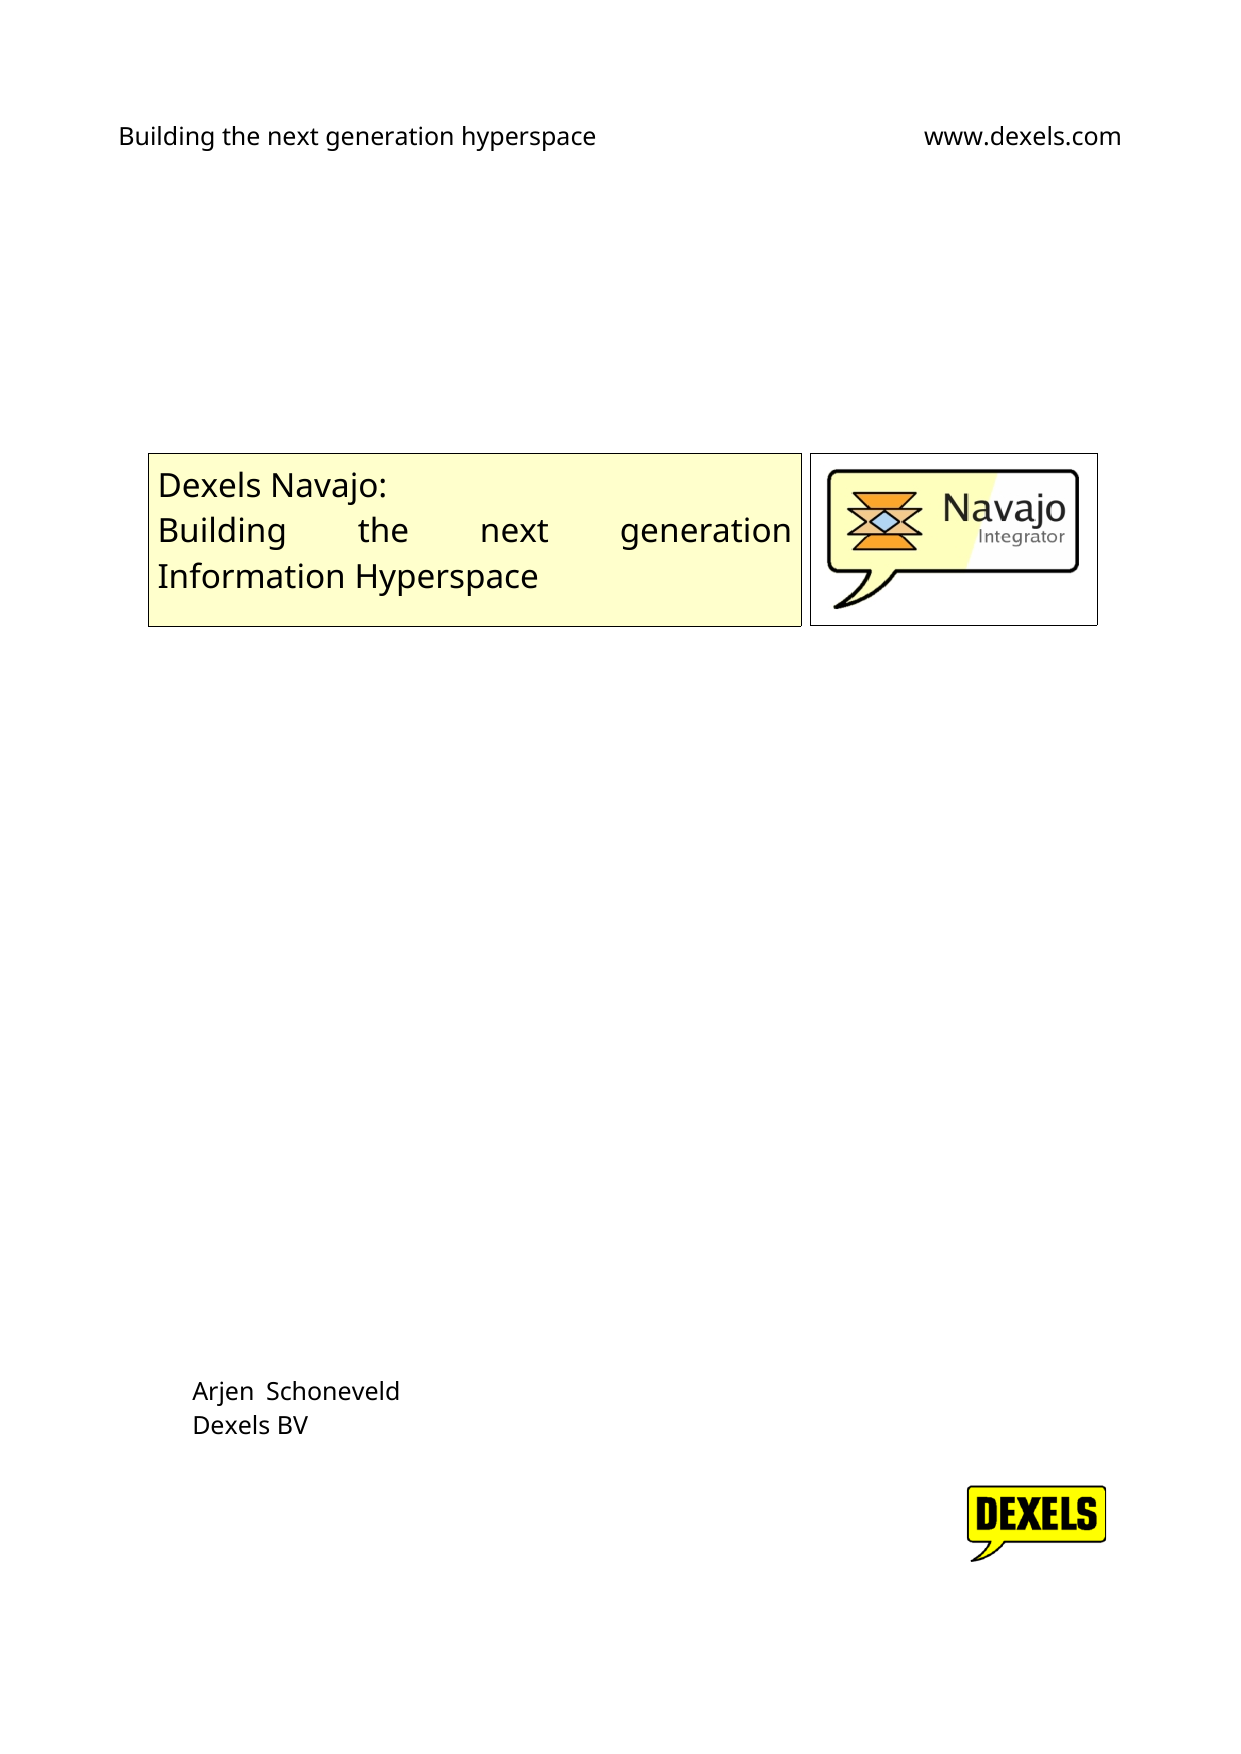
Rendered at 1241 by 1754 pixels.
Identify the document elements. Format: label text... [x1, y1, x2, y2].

text Arjen Schoneveld [118, 1374, 1122, 1408]
picture [819, 461, 1085, 613]
text Building the next generation Information Hyperspace [157, 507, 792, 598]
picture [966, 1485, 1107, 1562]
text Dexels BV [118, 1408, 1122, 1442]
text Dexels Navajo: [157, 462, 792, 507]
